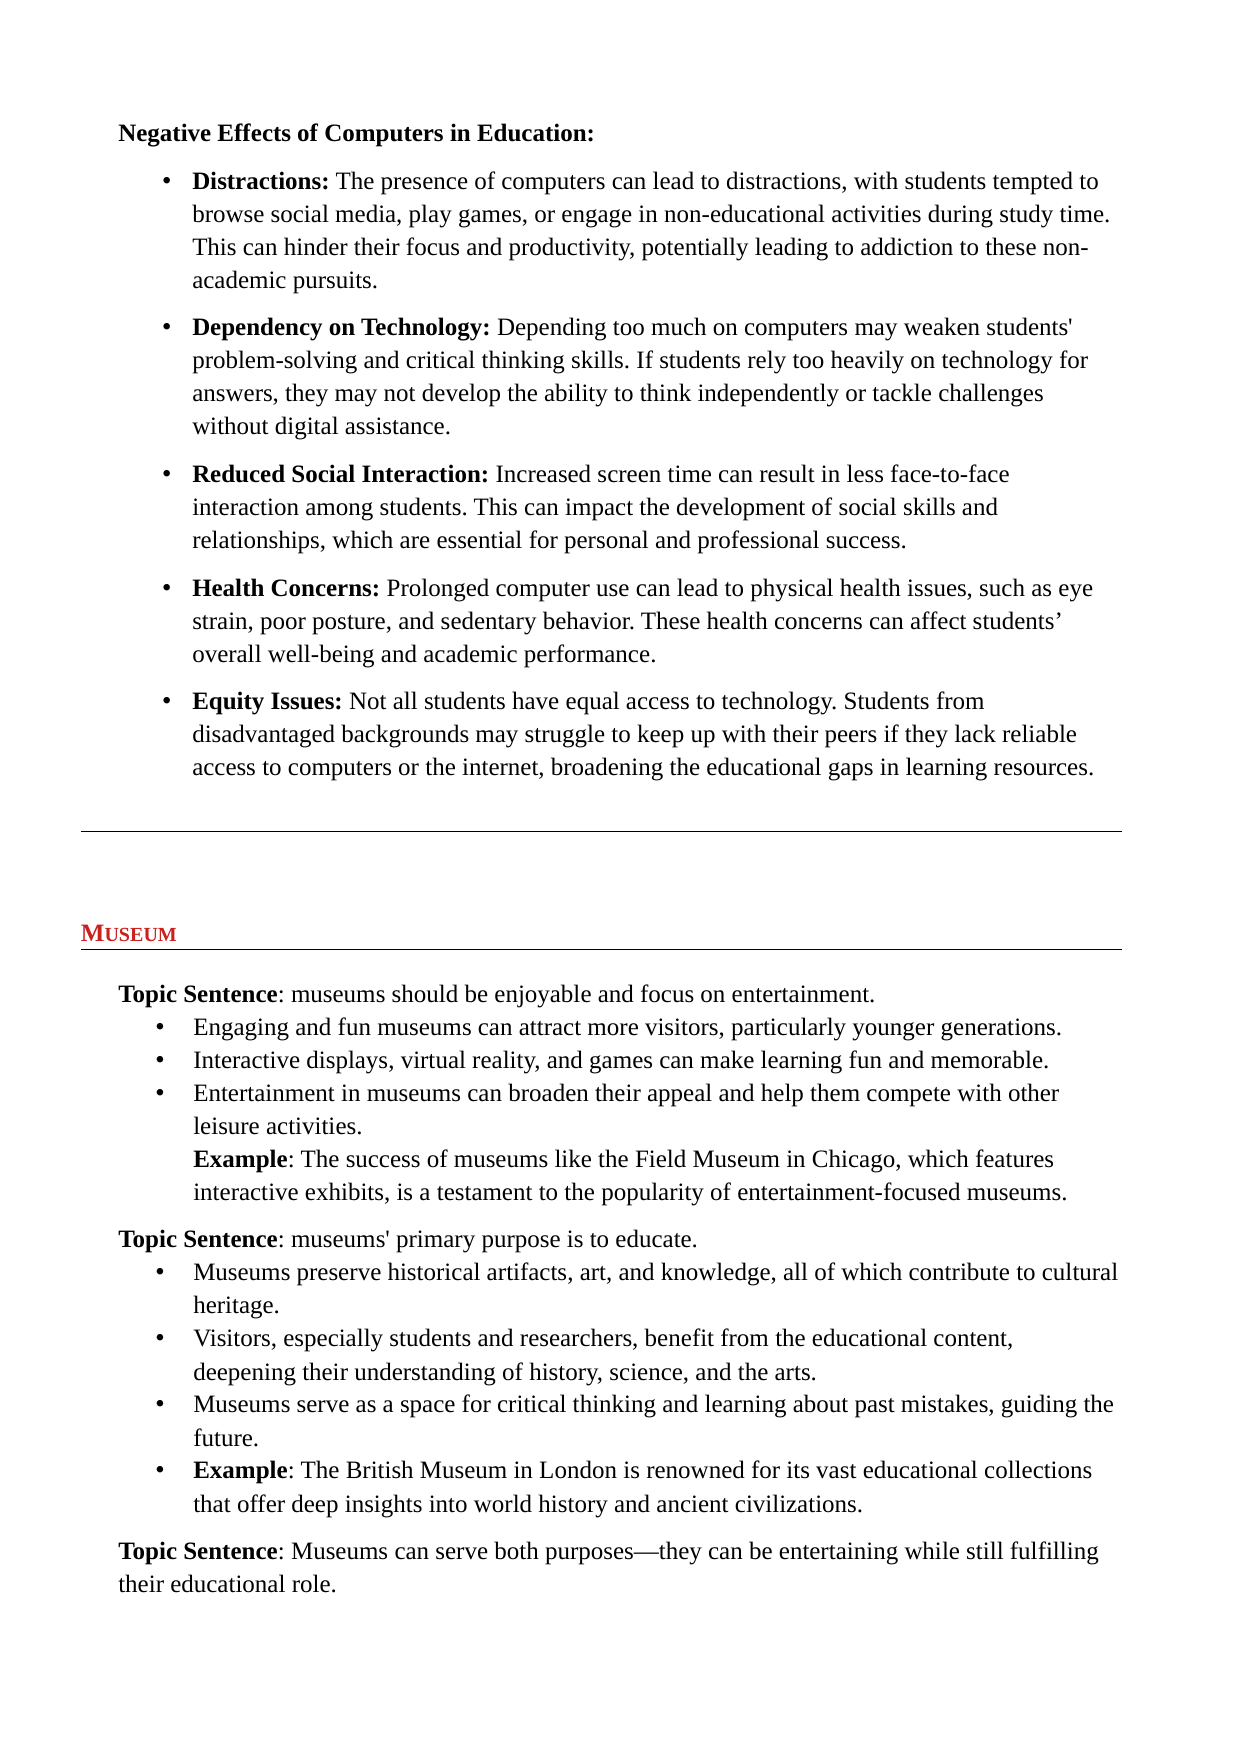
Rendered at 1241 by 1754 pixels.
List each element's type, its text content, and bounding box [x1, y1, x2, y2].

text Topic Sentence: Museums can serve both purposes—they can be entertaining while still fulfilling their educational role. [118, 1536, 1122, 1598]
list Example: The British Museum in London is renowned for its vast educational collections that offer deep insights into world history and ancient civilizations. [156, 1456, 1122, 1517]
list Engaging and fun museums can attract more visitors, particularly younger generations. [156, 1012, 1122, 1041]
text Topic Sentence: museums' primary purpose is to educate. [118, 1224, 1122, 1253]
list Reduced Social Interaction: Increased screen time can result in less face-to-face interaction among students. This can impact the development of social skills and relationships, which are essential for personal and professional success. [162, 459, 1122, 554]
list Equity Issues: Not all students have equal access to technology. Students from disadvantaged backgrounds may struggle to keep up with their peers if they lack reliable access to computers or the internet, broadening the educational gaps in learning resources. [162, 686, 1122, 781]
list Museums preserve historical artifacts, art, and knowledge, all of which contribute to cultural heritage. [156, 1257, 1122, 1319]
text Negative Effects of Computers in Education: [118, 118, 1122, 147]
list Distractions: The presence of computers can lead to distractions, with students tempted to browse social media, play games, or engage in non-educational activities during study time. This can hinder their focus and productivity, potentially leading to addiction to these non-academic pursuits. [162, 166, 1122, 293]
list Museums serve as a space for critical thinking and learning about past mistakes, guiding the future. [156, 1389, 1122, 1451]
list Entertainment in museums can broaden their appeal and help them compete with other leisure activities. [156, 1078, 1122, 1139]
list Health Concerns: Prolonged computer use can lead to physical health issues, such as eye strain, poor posture, and sedentary behavior. These health concerns can affect students’ overall well-being and academic performance. [162, 573, 1122, 667]
list Visitors, especially students and researchers, benefit from the educational content, deepening their understanding of history, science, and the arts. [156, 1323, 1122, 1385]
text Topic Sentence: museums should be enjoyable and focus on entertainment. [118, 979, 1122, 1007]
subtitle Museum [81, 918, 1122, 949]
list Example: The success of museums like the Field Museum in Chicago, which features interactive exhibits, is a testament to the popularity of entertainment-focused museums. [156, 1144, 1122, 1206]
list Dependency on Technology: Depending too much on computers may weaken students' problem-solving and critical thinking skills. If students rely too heavily on technology for answers, they may not develop the ability to think independently or tackle challenges without digital assistance. [162, 312, 1122, 440]
list Interactive displays, virtual reality, and games can make learning fun and memorable. [156, 1045, 1122, 1073]
